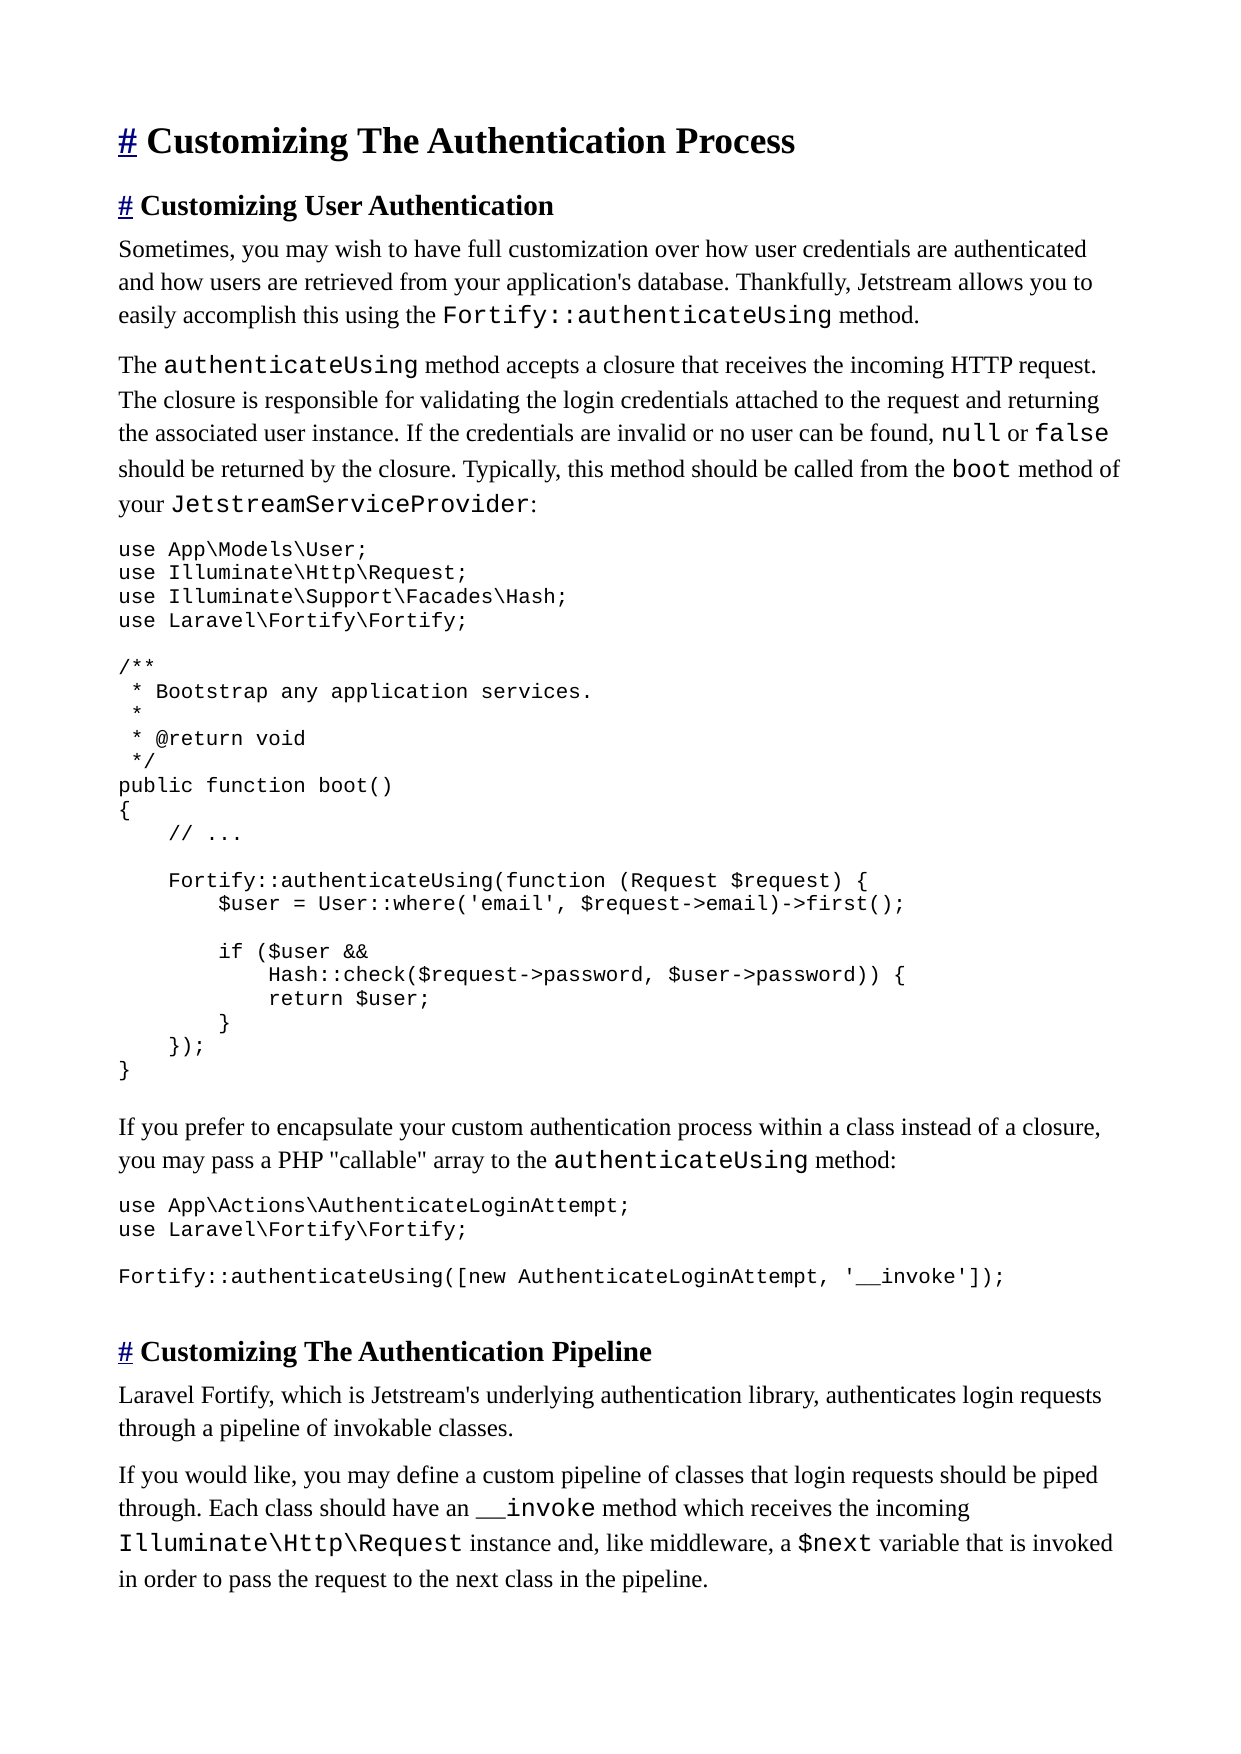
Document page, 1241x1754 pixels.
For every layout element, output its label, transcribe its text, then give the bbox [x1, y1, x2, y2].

text * [118, 704, 1122, 728]
text * @return void [118, 728, 1122, 752]
text use Illuminate\Support\Facades\Hash; [118, 586, 1122, 610]
text Sometimes, you may wish to have full customization over how user credentials are authenticated and how users are retrieved from your application's database. Thankfully, Jetstream allows you to easily accomplish this using the Fortify::authenticateUsing method. [118, 234, 1122, 331]
text Fortify::authenticateUsing([new AuthenticateLoginAttempt, '__invoke']); [118, 1266, 1122, 1290]
text $user = User::where('email', $request->email)->first(); [118, 893, 1122, 917]
text * Bootstrap any application services. [118, 681, 1122, 704]
text }); [118, 1035, 1122, 1059]
text use App\Actions\AuthenticateLoginAttempt; [118, 1195, 1122, 1219]
text return $user; [118, 988, 1122, 1012]
text } [118, 1012, 1122, 1035]
text Laravel Fortify, which is Jetstream's underlying authentication library, authenticates login requests through a pipeline of invokable classes. [118, 1380, 1122, 1442]
subtitle # Customizing User Authentication [118, 188, 1122, 222]
subtitle # Customizing The Authentication Process [118, 118, 1122, 161]
text If you would like, you may define a custom pipeline of classes that login requests should be piped through. Each class should have an __invoke method which receives the incoming Illuminate\Http\Request instance and, like middleware, a $next variable that is invoked in order to pass the request to the next class in the pipeline. [118, 1460, 1122, 1592]
text */ [118, 752, 1122, 775]
text { [118, 799, 1122, 822]
text // ... [118, 822, 1122, 846]
text If you prefer to encapsulate your custom authentication process within a class instead of a closure, you may pass a PHP "callable" array to the authenticateUsing method: [118, 1112, 1122, 1176]
text if ($user && [118, 941, 1122, 964]
text Fortify::authenticateUsing(function (Request $request) { [118, 870, 1122, 893]
text use Laravel\Fortify\Fortify; [118, 1219, 1122, 1242]
text use Illuminate\Http\Request; [118, 562, 1122, 586]
text use App\Models\User; [118, 539, 1122, 562]
text Hash::check($request->password, $user->password)) { [118, 964, 1122, 988]
text The authenticateUsing method accepts a closure that receives the incoming HTTP request. The closure is responsible for validating the login credentials attached to the request and returning the associated user instance. If the credentials are invalid or no user can be found, null or false should be returned by the closure. Typically, this method should be called from the boot method of your JetstreamServiceProvider: [118, 350, 1122, 519]
text } [118, 1059, 1122, 1083]
subtitle # Customizing The Authentication Pipeline [118, 1334, 1122, 1367]
text public function boot() [118, 775, 1122, 799]
text /** [118, 657, 1122, 681]
text use Laravel\Fortify\Fortify; [118, 610, 1122, 633]
